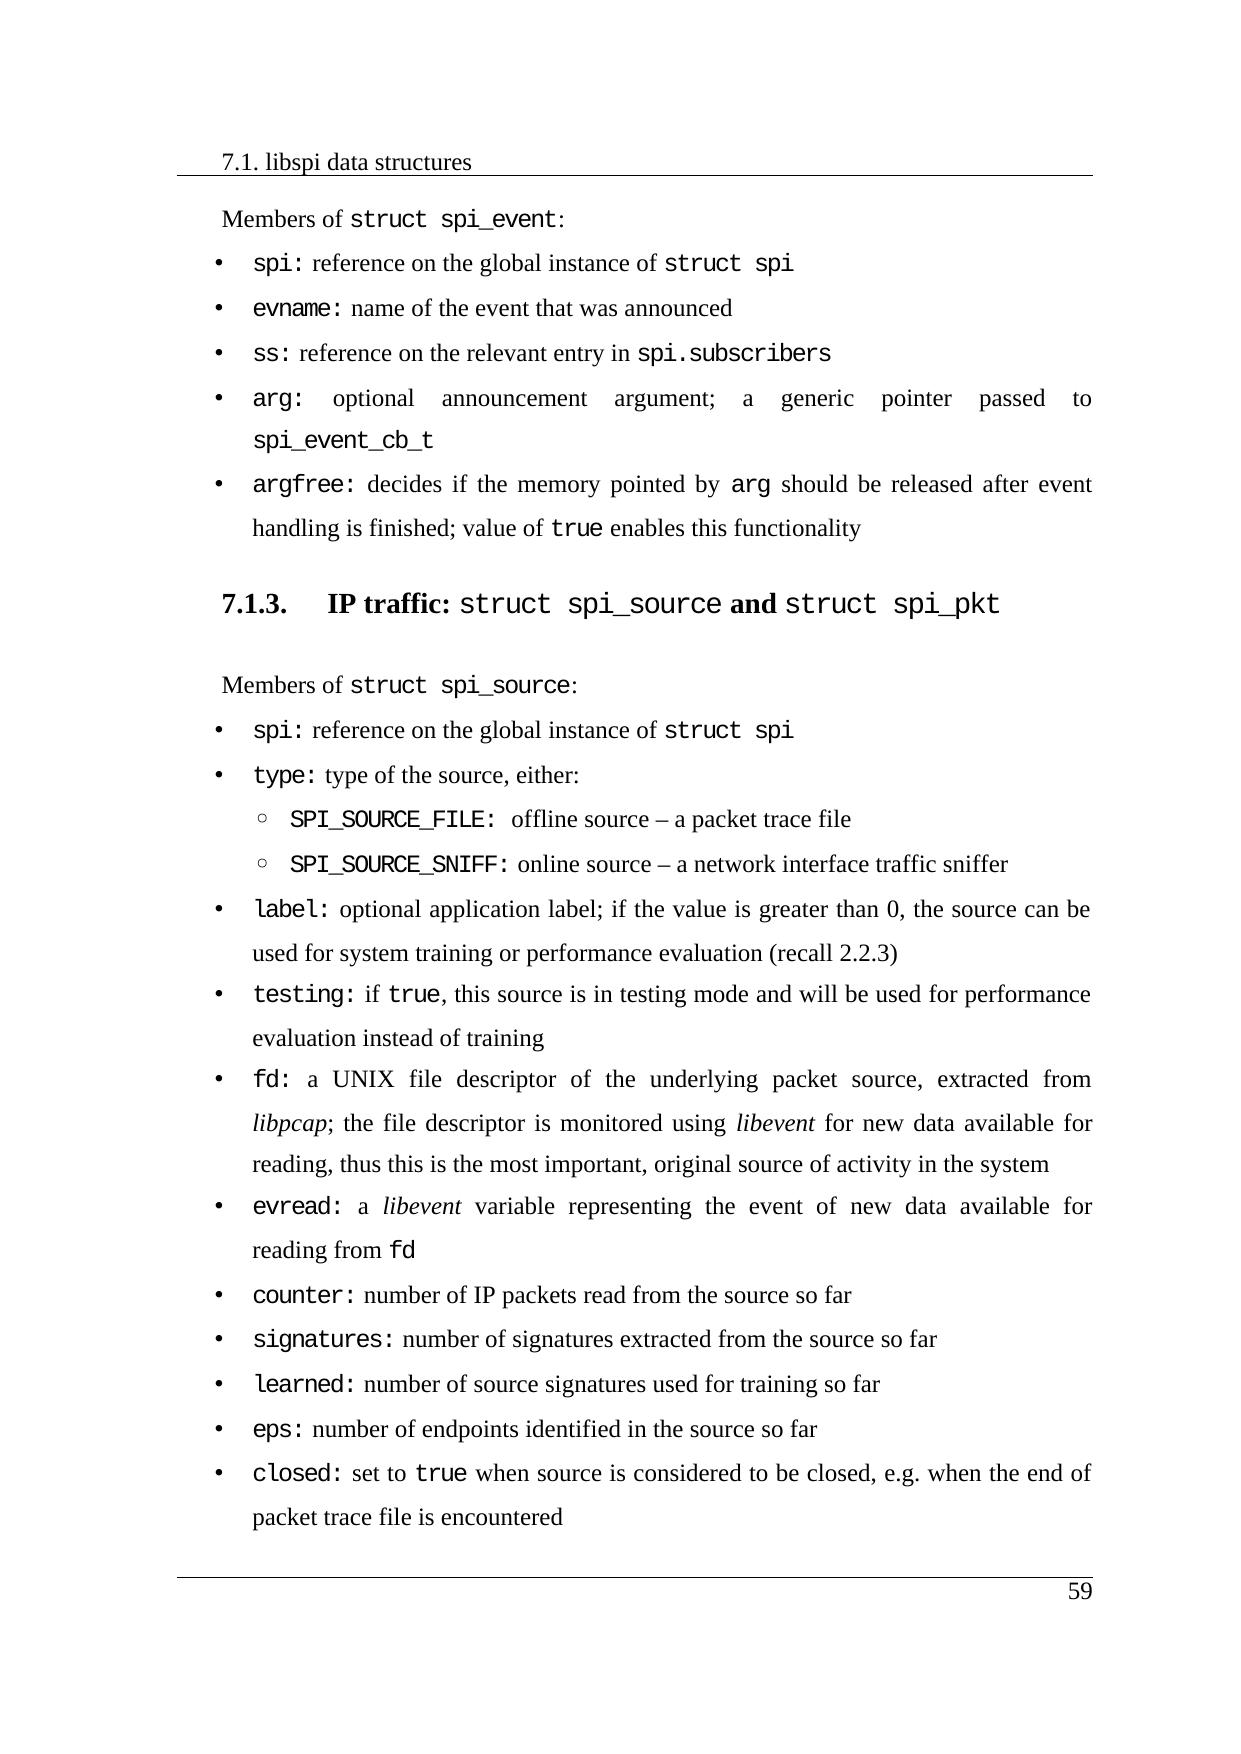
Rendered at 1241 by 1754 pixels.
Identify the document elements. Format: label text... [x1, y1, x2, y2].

list evname: name of the event that was announced [214, 294, 1093, 324]
list SPI_SOURCE_SNIFF: online source – a network interface traffic sniffer [252, 850, 1093, 880]
list counter: number of IP packets read from the source so far [214, 1281, 1093, 1311]
list evread: a libevent variable representing the event of new data available for reading from fd [214, 1192, 1093, 1266]
list ss: reference on the relevant entry in spi.subscribers [214, 339, 1093, 369]
text Members of struct spi_source: [177, 672, 1093, 701]
list spi: reference on the global instance of struct spi [214, 249, 1093, 279]
list eps: number of endpoints identified in the source so far [214, 1415, 1093, 1445]
list label: optional application label; if the value is greater than 0, the source can be used for system training or performance evaluation (recall 2.2.3) [214, 895, 1093, 966]
list spi: reference on the global instance of struct spi [214, 716, 1093, 746]
list SPI_SOURCE_FILE: offline source – a packet trace file [252, 806, 1093, 835]
text Members of struct spi_event: [177, 205, 1093, 235]
list closed: set to true when source is considered to be closed, e.g. when the end of packet trace file is encountered [214, 1459, 1093, 1531]
list arg: optional announcement argument; a generic pointer passed to spi_event_cb_t [214, 384, 1093, 456]
list signatures: number of signatures extracted from the source so far [214, 1326, 1093, 1355]
subtitle IP traffic: struct spi_source and struct spi_pkt [177, 588, 1093, 623]
list argfree: decides if the memory pointed by arg should be released after event handling is finished; value of true enables this functionality [214, 470, 1093, 544]
list fd: a UNIX file descriptor of the underlying packet source, extracted from libpcap; the file descriptor is monitored using libevent for new data available for reading, thus this is the most important, original source of activity in the system [214, 1065, 1093, 1178]
list type: type of the source, either: [214, 761, 1093, 791]
list learned: number of source signatures used for training so far [214, 1370, 1093, 1400]
list testing: if true, this source is in testing mode and will be used for performance evaluation instead of training [214, 980, 1093, 1052]
